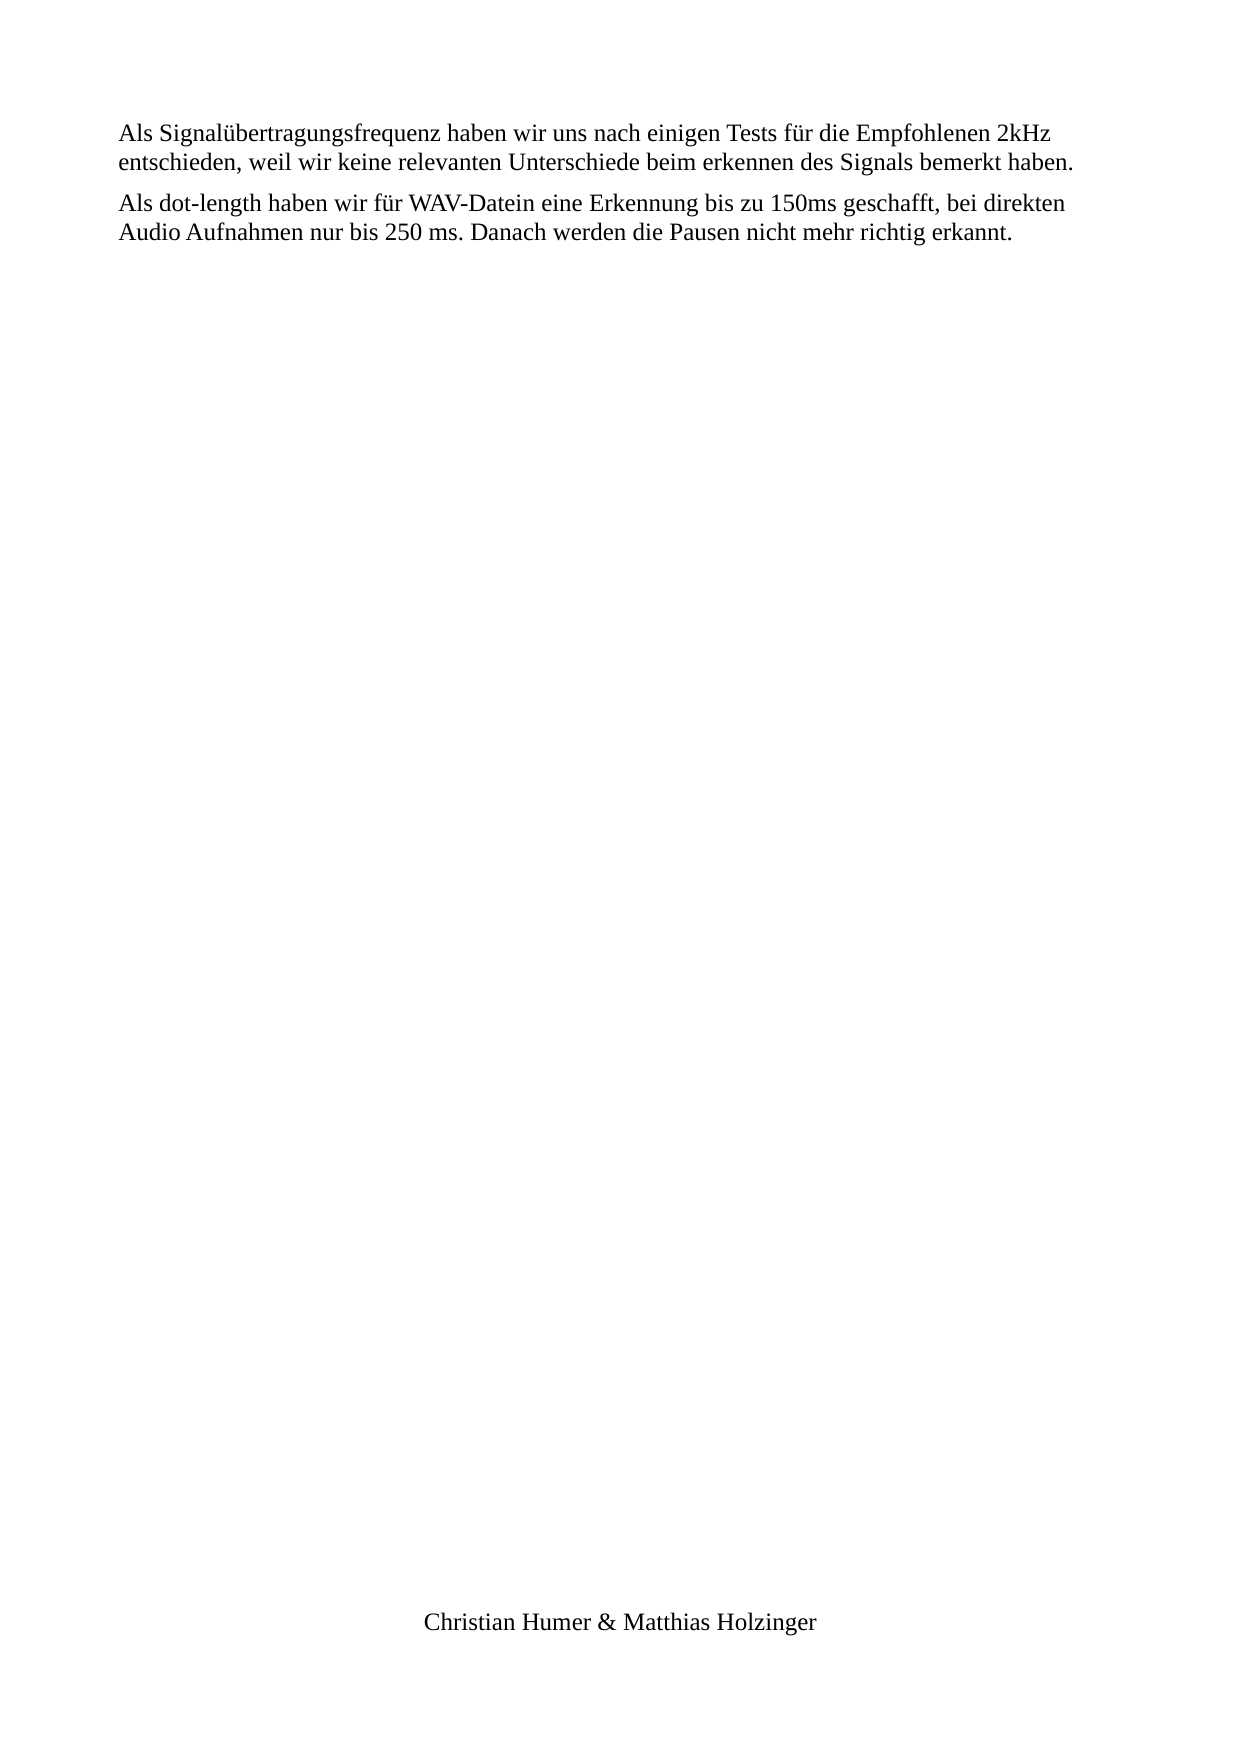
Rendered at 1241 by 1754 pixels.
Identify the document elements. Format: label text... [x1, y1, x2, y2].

text Als Signalübertragungsfrequenz haben wir uns nach einigen Tests für die Empfohlenen 2kHz entschieden, weil wir keine relevanten Unterschiede beim erkennen des Signals bemerkt haben. [118, 118, 1122, 176]
text Als dot-length haben wir für WAV-Datein eine Erkennung bis zu 150ms geschafft, bei direkten Audio Aufnahmen nur bis 250 ms. Danach werden die Pausen nicht mehr richtig erkannt. [118, 188, 1122, 246]
